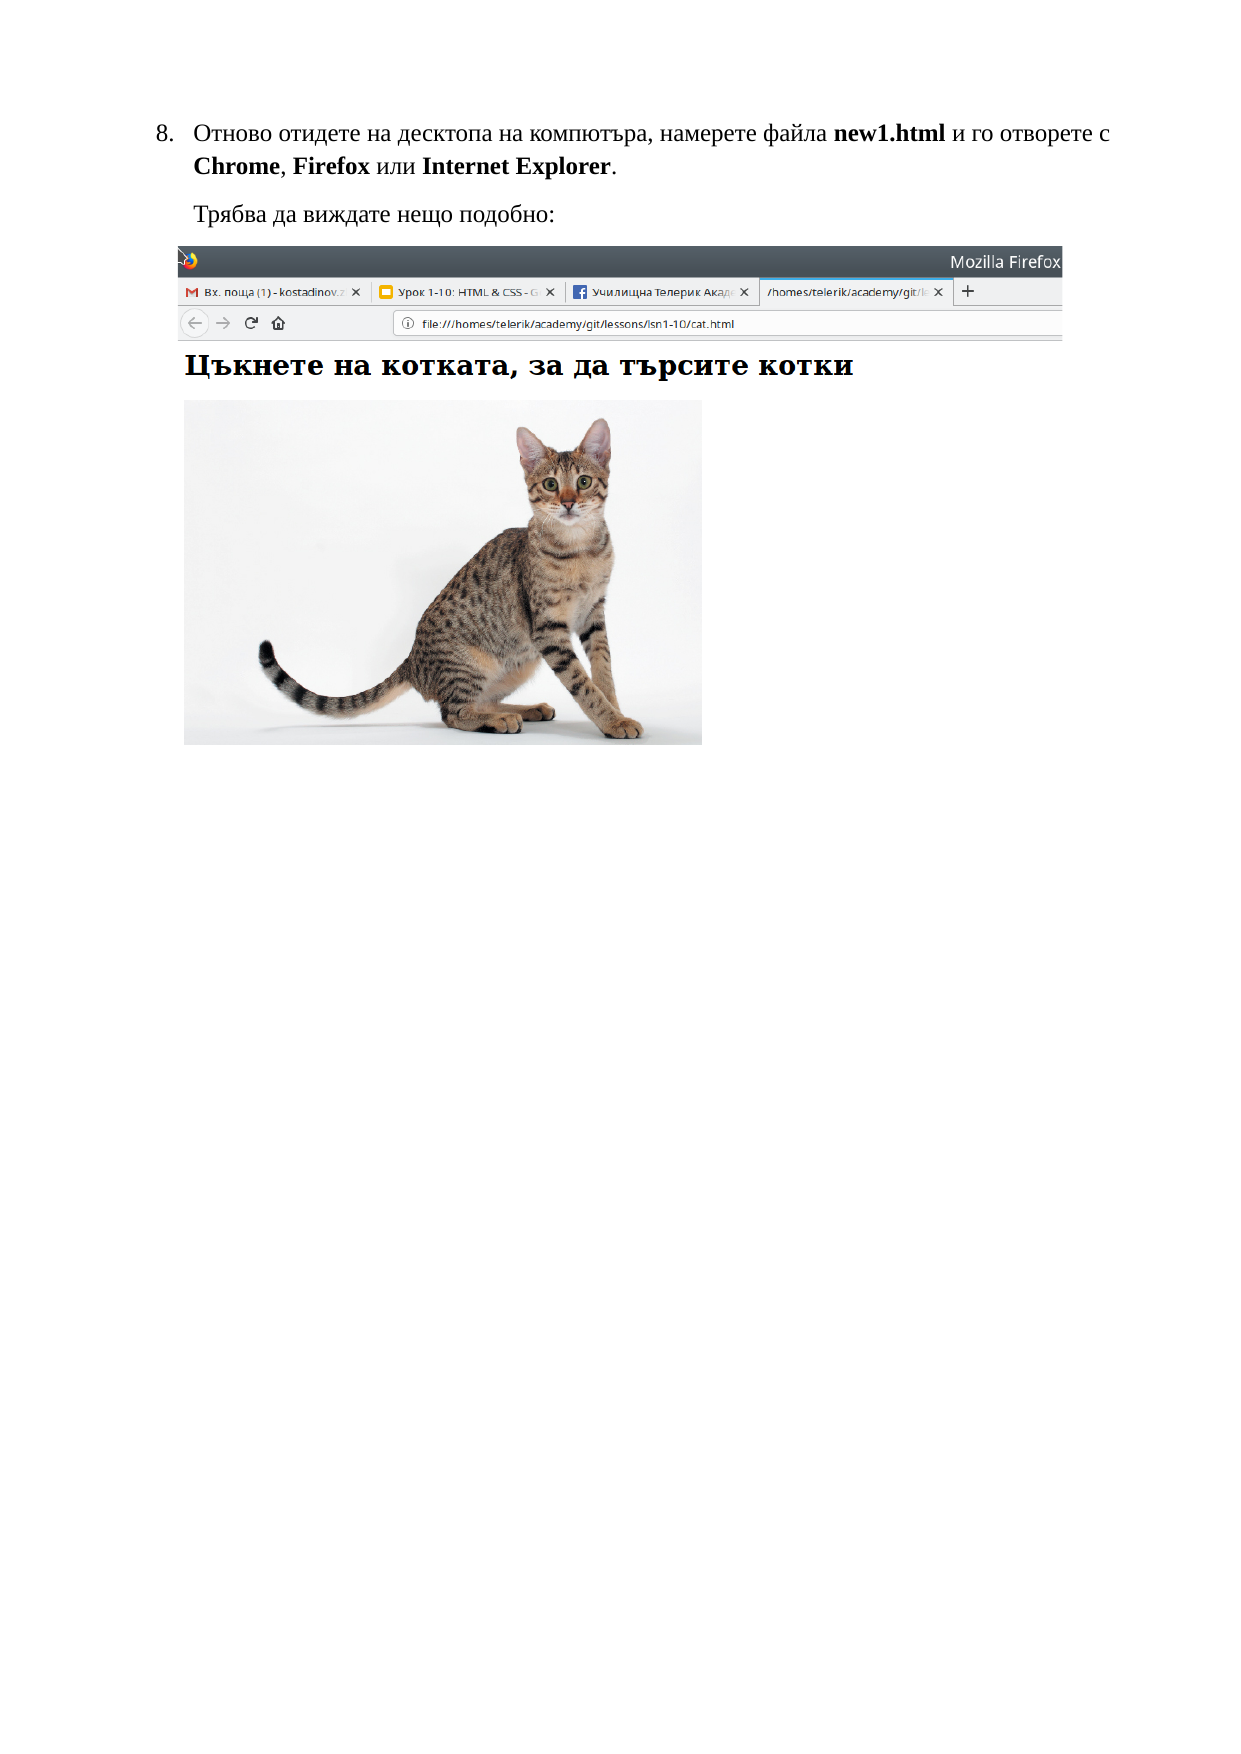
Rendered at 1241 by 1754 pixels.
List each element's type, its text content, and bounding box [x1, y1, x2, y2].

list Отново отидете на десктопа на компютъра, намерете файла new1.html и го отворете с Chrome, Firefox или Internet Explorer. [156, 118, 1122, 180]
list Трябва да виждате нещо подобно: [156, 199, 1122, 227]
picture [177, 246, 1063, 827]
